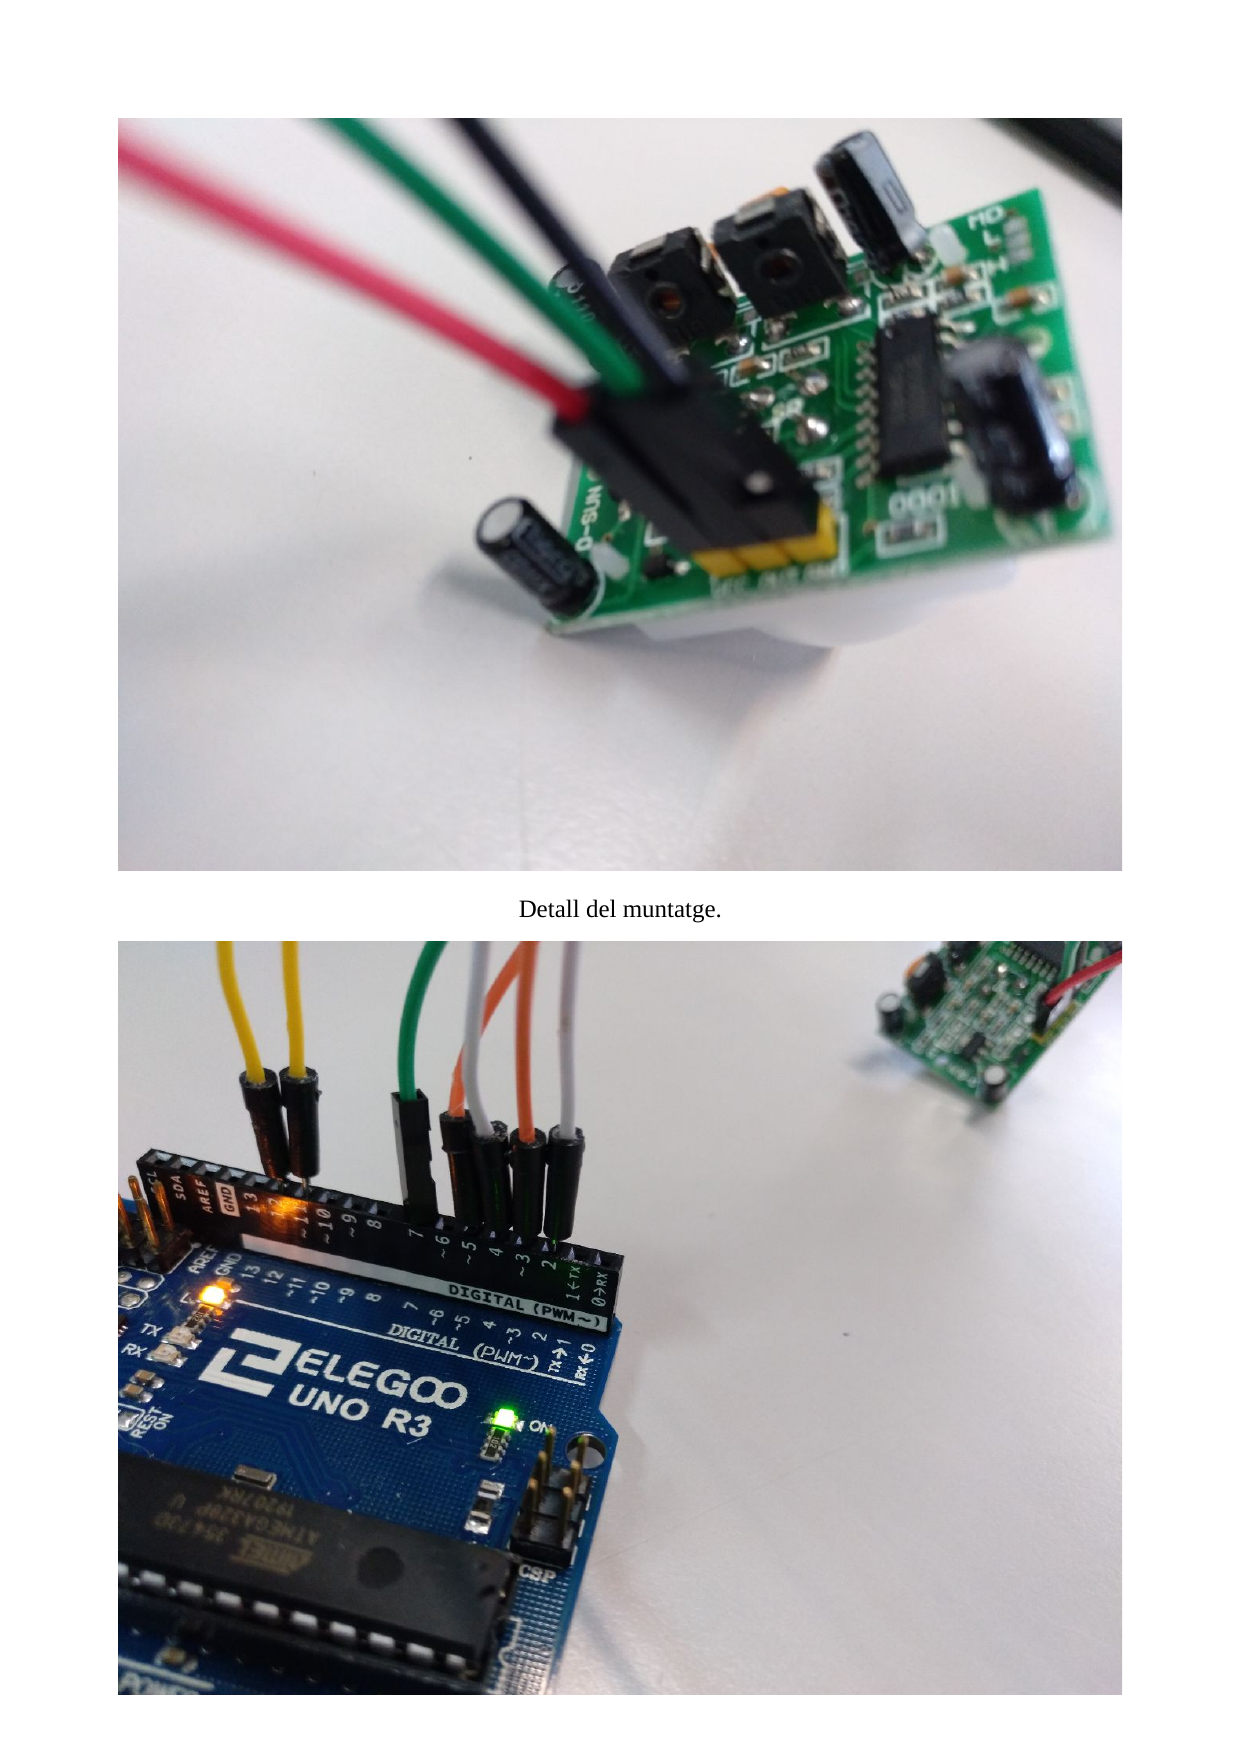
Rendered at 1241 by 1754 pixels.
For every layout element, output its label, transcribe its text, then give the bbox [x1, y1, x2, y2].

text Detall del muntatge. [118, 894, 1122, 923]
picture [118, 941, 1123, 1695]
picture [118, 118, 1123, 871]
